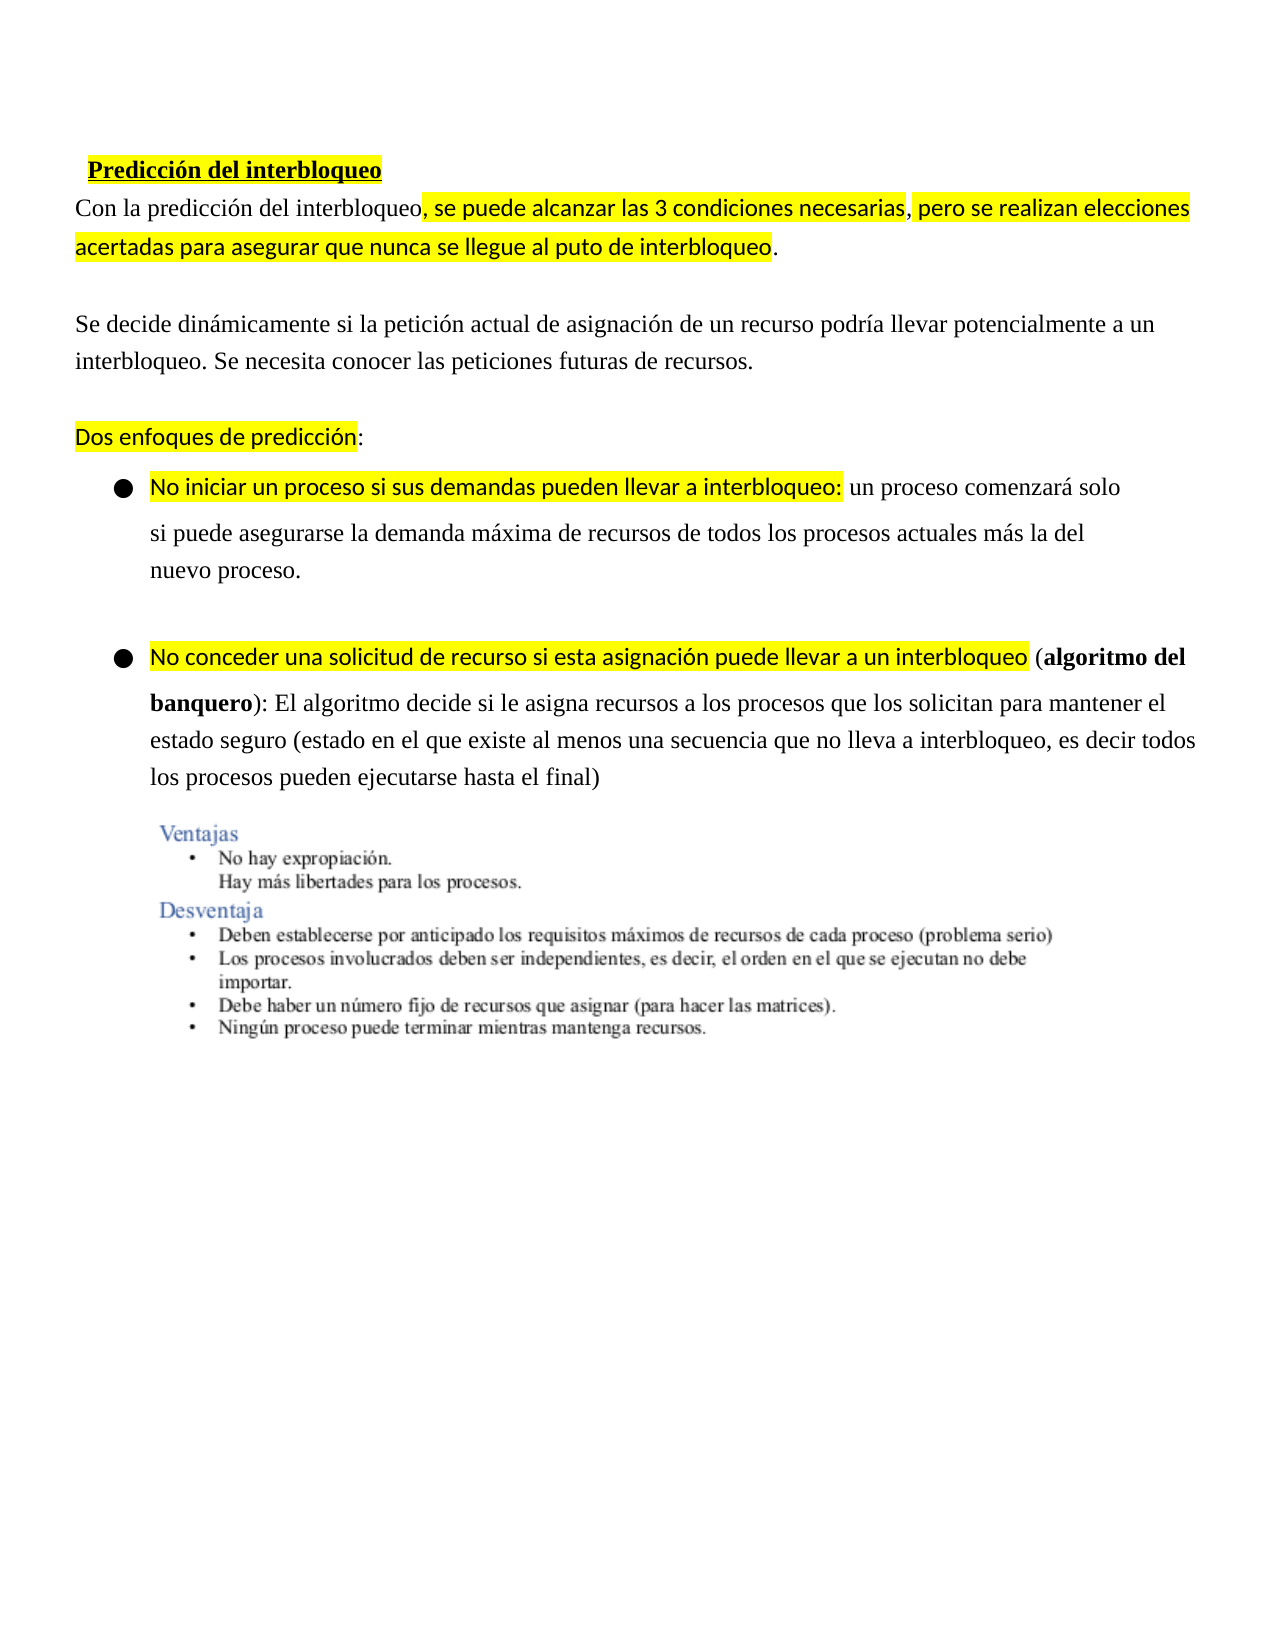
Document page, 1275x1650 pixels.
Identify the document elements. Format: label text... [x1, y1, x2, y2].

text Dos enfoques de predicción: [75, 421, 1212, 452]
subtitle Predicción del interbloqueo [75, 155, 1212, 184]
text Se decide dinámicamente si la petición actual de asignación de un recurso podría llevar potencialmente a un interbloqueo. Se necesita conocer las peticiones futuras de recursos. [75, 309, 1212, 375]
list No iniciar un proceso si sus demandas pueden llevar a interbloqueo: un proceso comenzará solo si puede asegurarse la demanda máxima de recursos de todos los procesos actuales más la del nuevo proceso. [112, 459, 1141, 583]
picture [150, 799, 1060, 1045]
list No conceder una solicitud de recurso si esta asignación puede llevar a un interbloqueo (algoritmo del banquero): El algoritmo decide si le asigna recursos a los procesos que los solicitan para mantener el estado seguro (estado en el que existe al menos una secuencia que no lleva a interbloqueo, es decir todos los procesos pueden ejecutarse hasta el final) [112, 628, 1196, 791]
text Con la predicción del interbloqueo, se puede alcanzar las 3 condiciones necesarias, pero se realizan elecciones acertadas para asegurar que nunca se llegue al puto de interbloqueo. [75, 192, 1212, 262]
